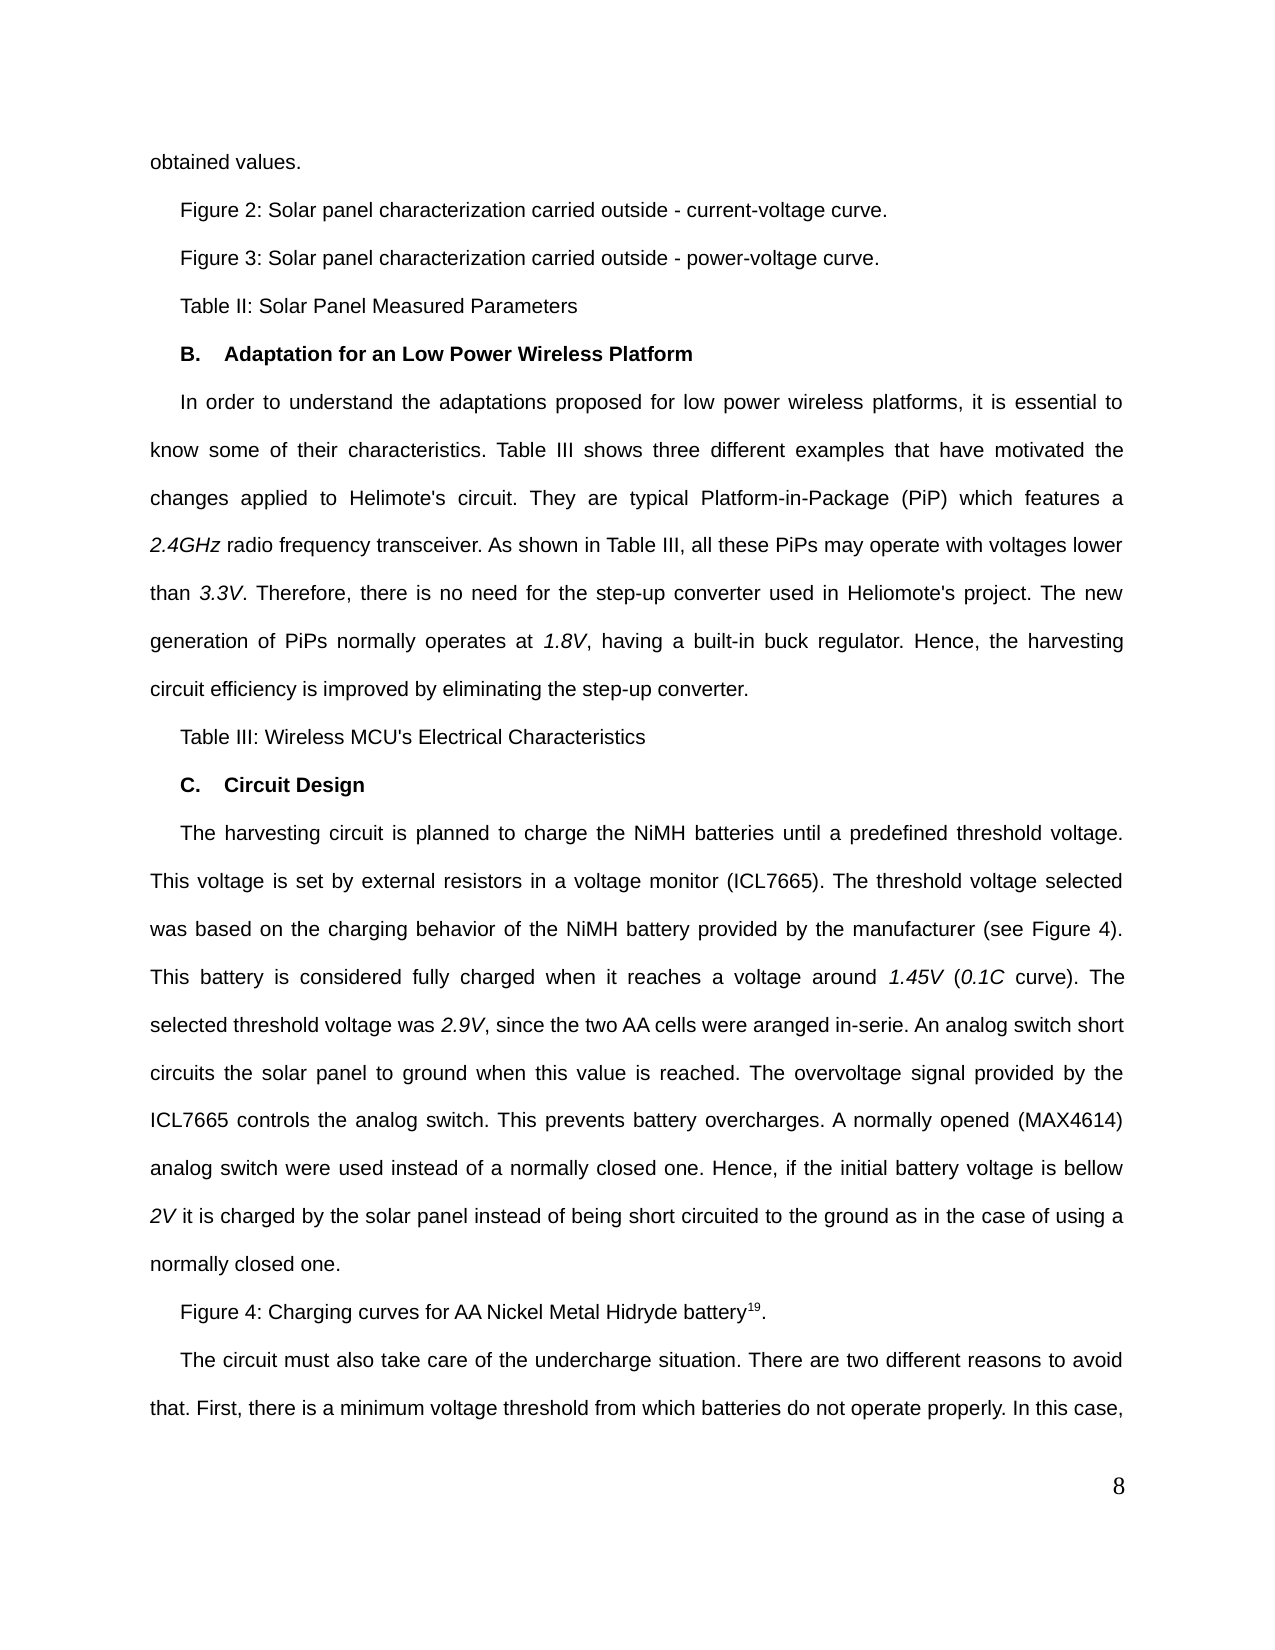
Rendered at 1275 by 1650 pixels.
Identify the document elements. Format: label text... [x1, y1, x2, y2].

text C. Circuit Design [150, 773, 1125, 797]
text The harvesting circuit is planned to charge the NiMH batteries until a predefined threshold voltage. This voltage is set by external resistors in a voltage monitor (ICL7665). The threshold voltage selected was based on the charging behavior of the NiMH battery provided by the manufacturer (see Figure 4). This battery is considered fully charged when it reaches a voltage around 1.45V (0.1C curve). The selected threshold voltage was 2.9V, since the two AA cells were aranged in-serie. An analog switch short circuits the solar panel to ground when this value is reached. The overvoltage signal provided by the ICL7665 controls the analog switch. This prevents battery overcharges. A normally opened (MAX4614) analog switch were used instead of a normally closed one. Hence, if the initial battery voltage is bellow 2V it is charged by the solar panel instead of being short circuited to the ground as in the case of using a normally closed one. [150, 821, 1125, 1276]
text Table III: Wireless MCU's Electrical Characteristics [150, 725, 1125, 749]
text In order to understand the adaptations proposed for low power wireless platforms, it is essential to know some of their characteristics. Table III shows three different examples that have motivated the changes applied to Helimote's circuit. They are typical Platform-in-Package (PiP) which features a 2.4GHz radio frequency transceiver. As shown in Table III, all these PiPs may operate with voltages lower than 3.3V. Therefore, there is no need for the step-up converter used in Heliomote's project. The new generation of PiPs normally operates at 1.8V, having a built-in buck regulator. Hence, the harvesting circuit efficiency is improved by eliminating the step-up converter. [150, 389, 1125, 701]
text B. Adaptation for an Low Power Wireless Platform [150, 342, 1125, 366]
text Figure 2: Solar panel characterization carried outside - current-voltage curve. [150, 198, 1125, 222]
text obtained values. [150, 150, 1125, 174]
text Figure 4: Charging curves for AA Nickel Metal Hidryde battery19. [150, 1300, 1125, 1324]
text The circuit must also take care of the undercharge situation. There are two different reasons to avoid that. First, there is a minimum voltage threshold from which batteries do not operate properly. In this case, [150, 1348, 1125, 1420]
text Table II: Solar Panel Measured Parameters [150, 294, 1125, 318]
text Figure 3: Solar panel characterization carried outside - power-voltage curve. [150, 246, 1125, 270]
